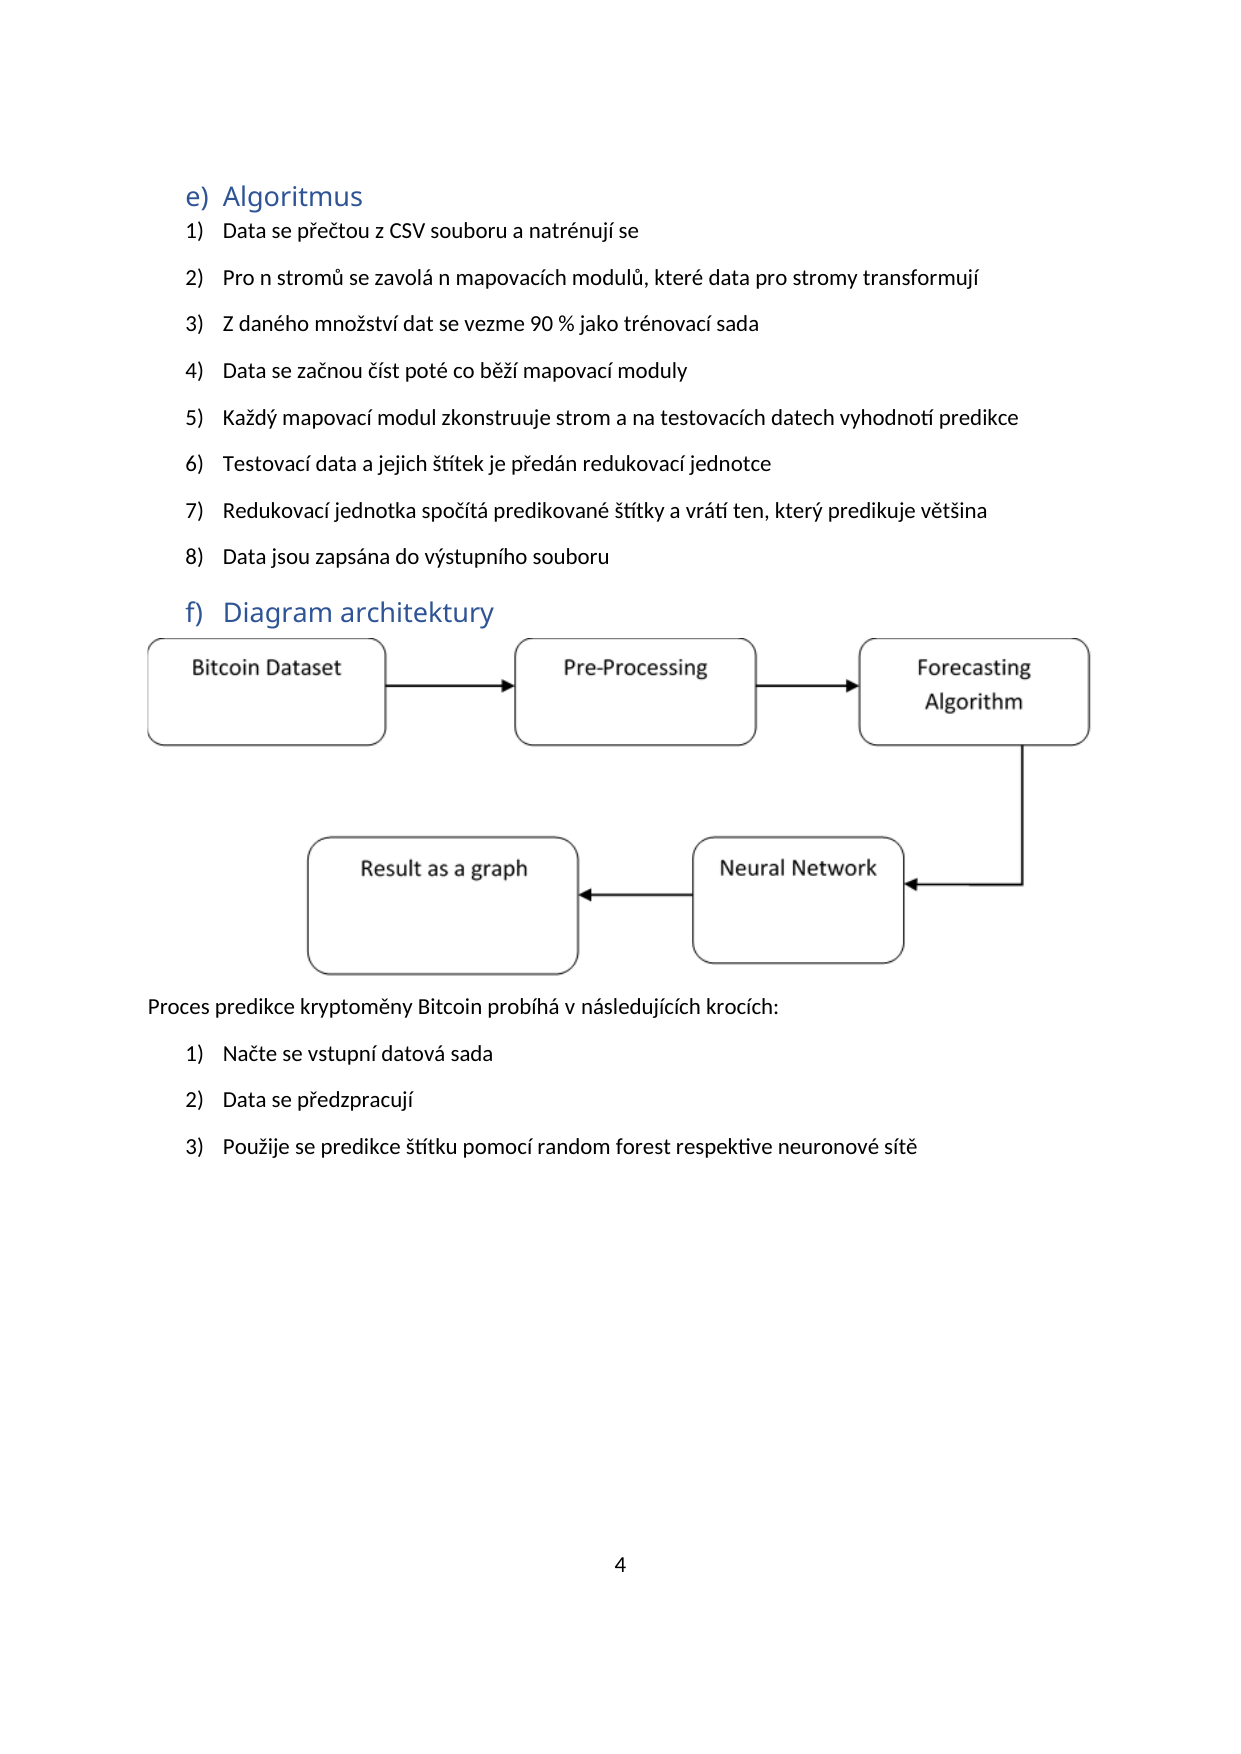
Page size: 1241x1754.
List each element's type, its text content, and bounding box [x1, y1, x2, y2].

list Každý mapovací modul zkonstruuje strom a na testovacích datech vyhodnotí predikce [185, 403, 1093, 431]
list Pro n stromů se zavolá n mapovacích modulů, které data pro stromy transformují [185, 263, 1093, 291]
list Data se přečtou z CSV souboru a natrénují se [185, 216, 1093, 244]
list Algoritmus [185, 177, 1093, 214]
list Načte se vstupní datová sada [185, 1039, 1093, 1067]
text [148, 632, 1093, 638]
list Redukovací jednotka spočítá predikované štítky a vrátí ten, který predikuje většina [185, 496, 1093, 524]
list Použije se predikce štítku pomocí random forest respektive neuronové sítě [185, 1132, 1093, 1160]
text Proces predikce kryptoměny Bitcoin probíhá v následujících krocích: [148, 992, 1093, 1020]
list Diagram architektury [185, 593, 1093, 630]
list Data se předzpracují [185, 1085, 1093, 1113]
list Z daného množství dat se vezme 90 % jako trénovací sada [185, 309, 1093, 338]
text [148, 981, 1093, 990]
list Testovací data a jejich štítek je předán redukovací jednotce [185, 449, 1093, 477]
list Data se začnou číst poté co běží mapovací moduly [185, 356, 1093, 384]
list Data jsou zapsána do výstupního souboru [185, 542, 1093, 570]
